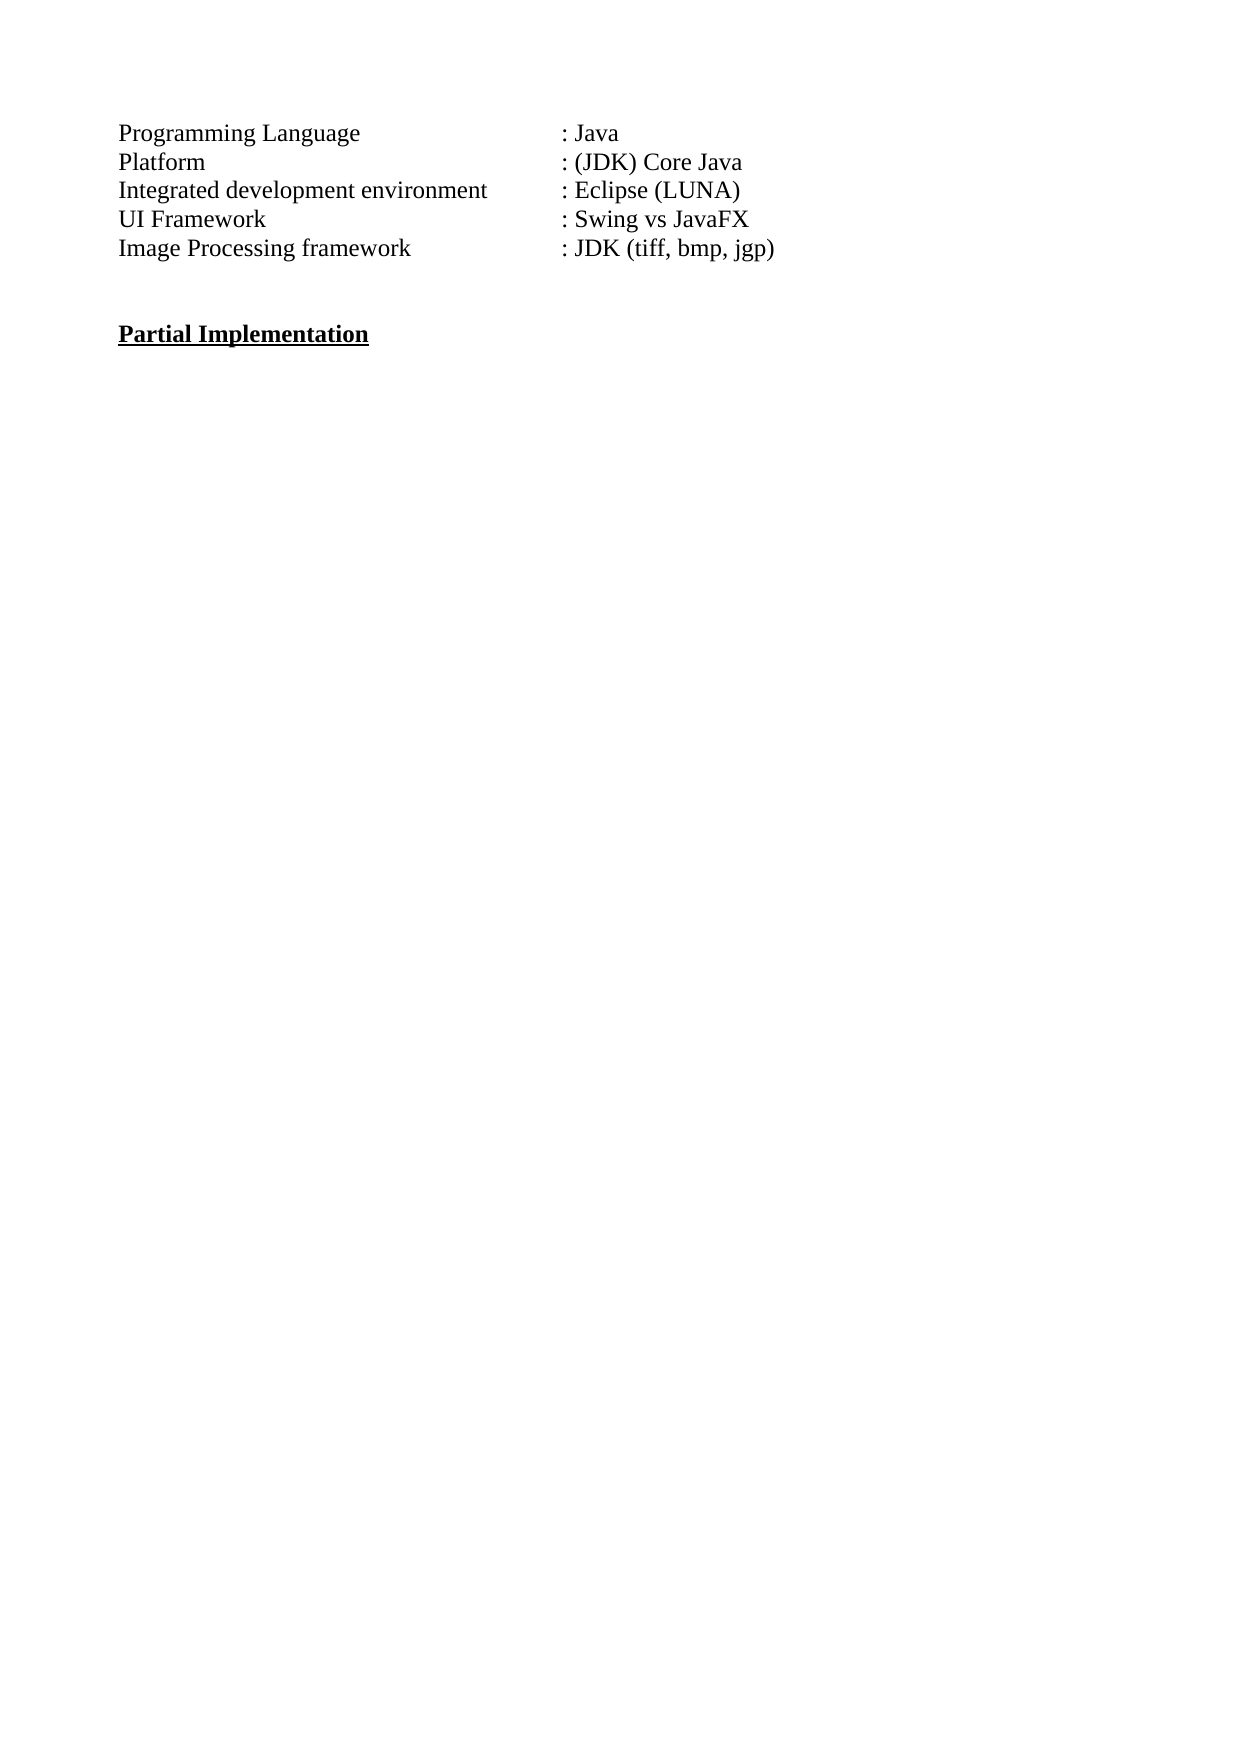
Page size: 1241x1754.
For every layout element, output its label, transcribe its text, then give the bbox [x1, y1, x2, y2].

text Image Processing framework : JDK (tiff, bmp, jgp) [118, 233, 1122, 262]
text Integrated development environment : Eclipse (LUNA) [118, 176, 1122, 204]
text Partial Implementation [118, 319, 1122, 348]
text UI Framework : Swing vs JavaFX [118, 204, 1122, 233]
text Platform : (JDK) Core Java [118, 147, 1122, 176]
text Programming Language : Java [118, 118, 1122, 147]
